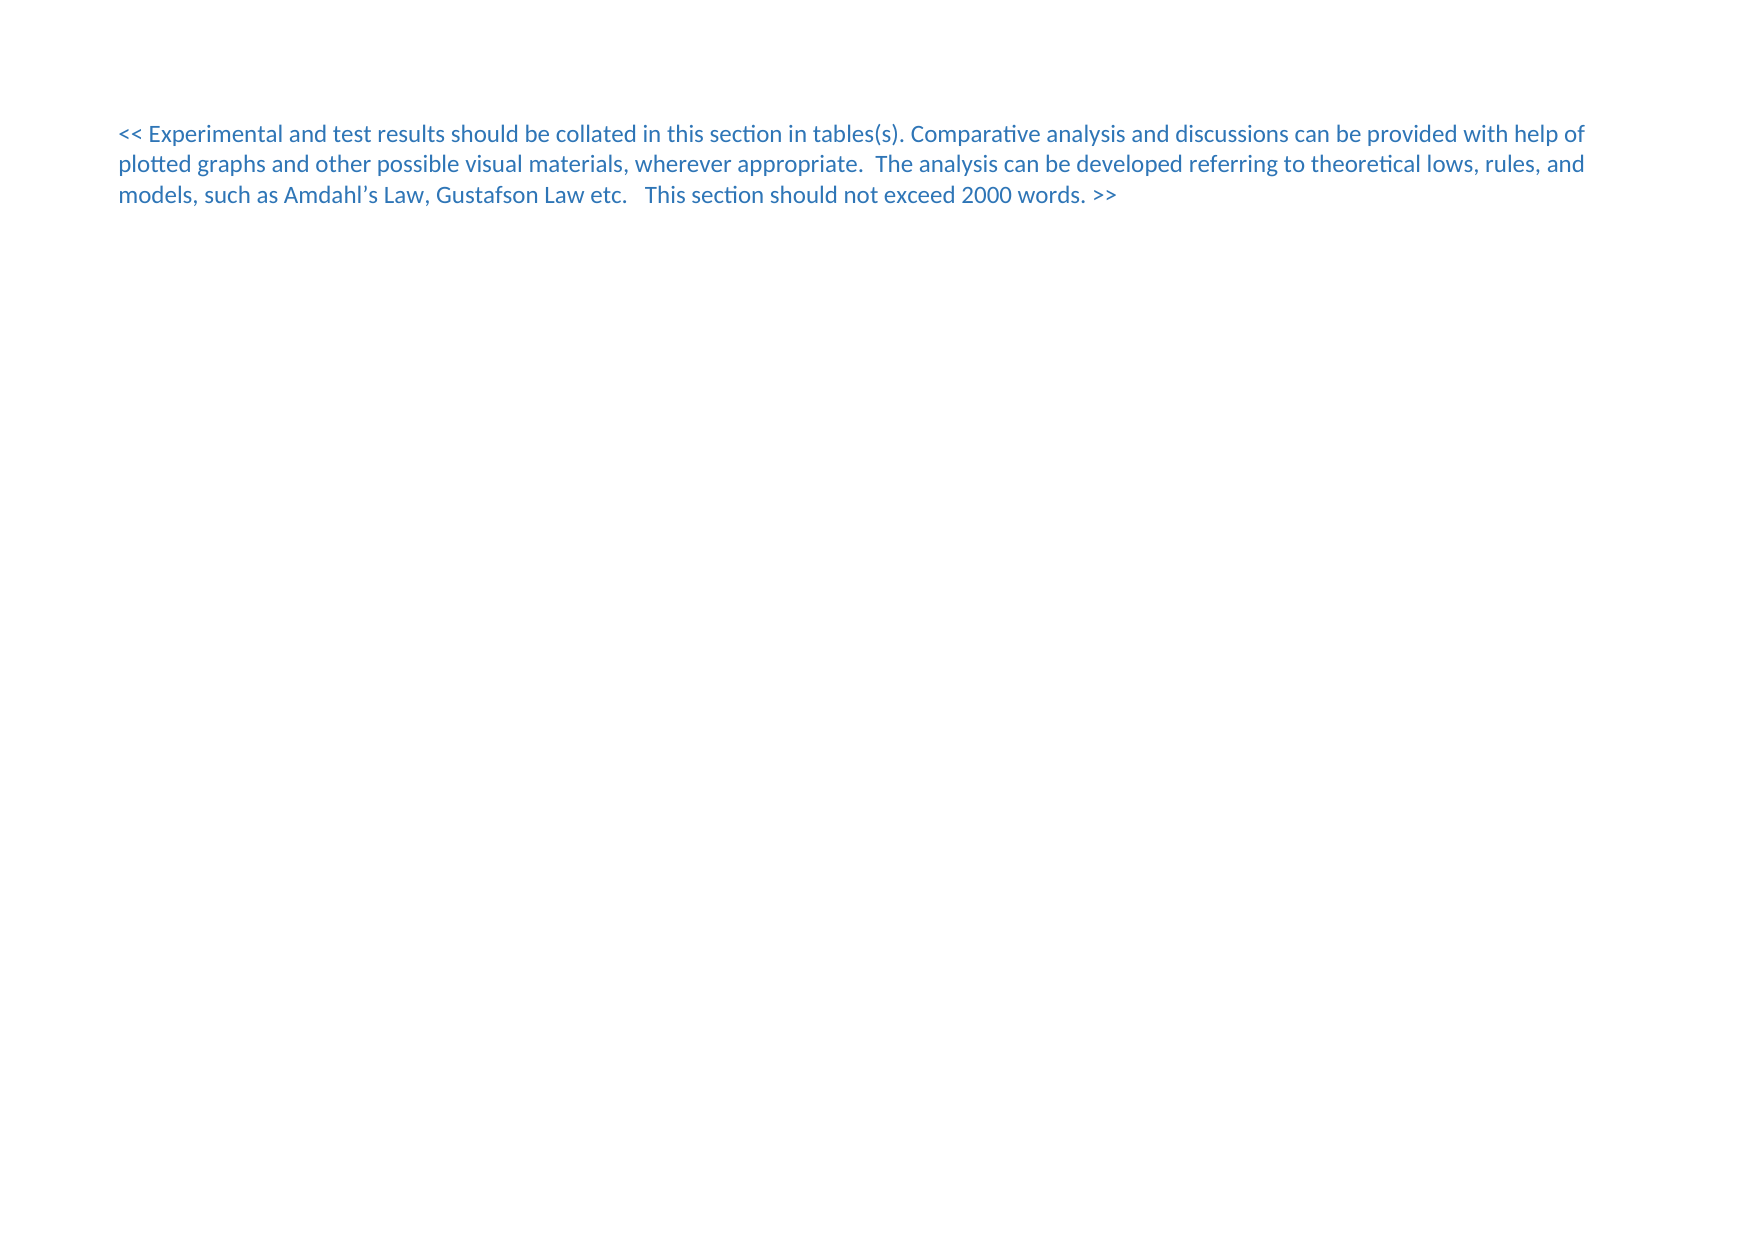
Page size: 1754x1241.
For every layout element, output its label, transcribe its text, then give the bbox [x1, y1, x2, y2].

text << Experimental and test results should be collated in this section in tables(s). Comparative analysis and discussions can be provided with help of plotted graphs and other possible visual materials, wherever appropriate. The analysis can be developed referring to theoretical lows, rules, and models, such as Amdahl’s Law, Gustafson Law etc. This section should not exceed 2000 words. >> [118, 118, 1636, 210]
